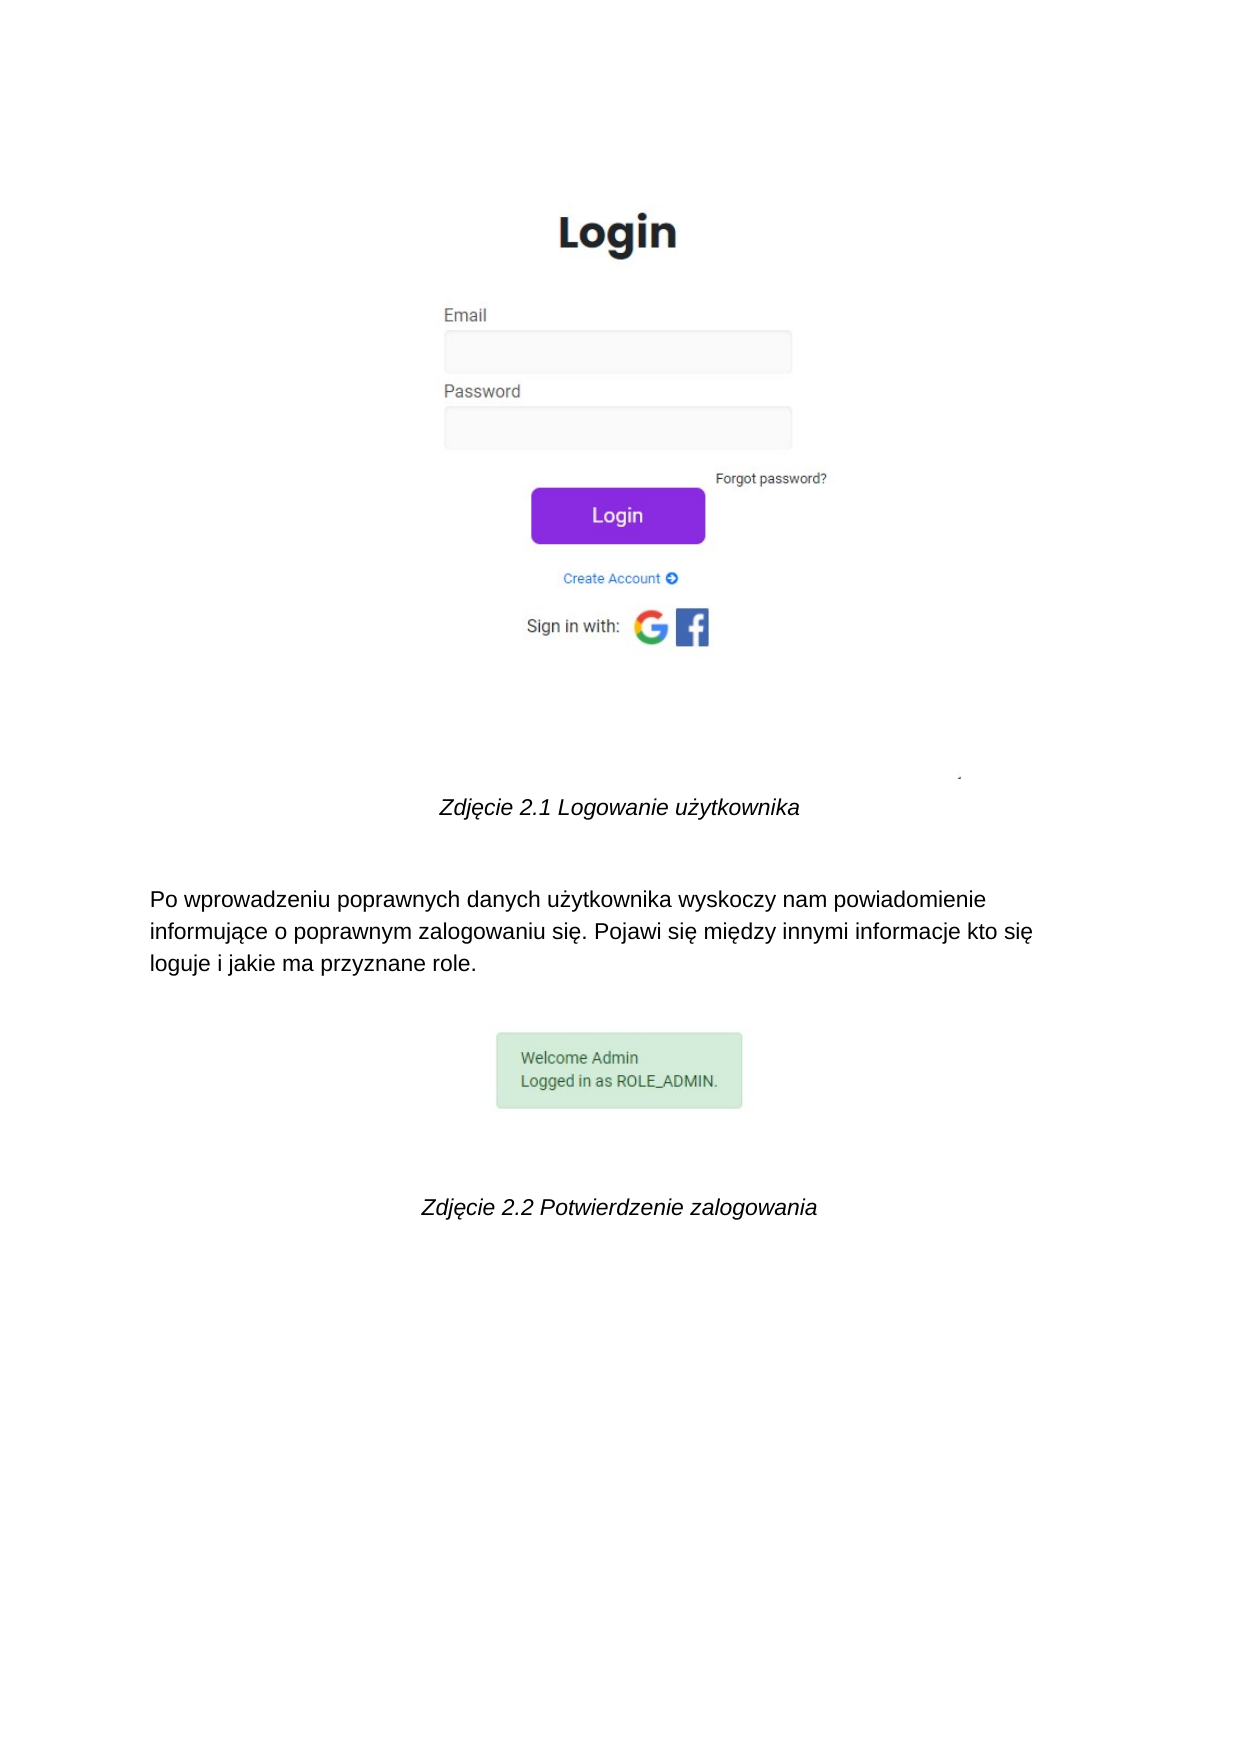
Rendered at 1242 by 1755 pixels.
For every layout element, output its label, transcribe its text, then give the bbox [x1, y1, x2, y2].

text Zdjęcie 2.2 Potwierdzenie zalogowania [228, 1194, 1013, 1220]
text Po wprowadzeniu poprawnych danych użytkownika wyskoczy nam powiadomienie informujące o poprawnym zalogowaniu się. Pojawi się między innymi informacje kto się loguje i jakie ma przyznane role. [149, 886, 1087, 976]
text Zdjęcie 2.1 Logowanie użytkownika [228, 793, 1013, 820]
